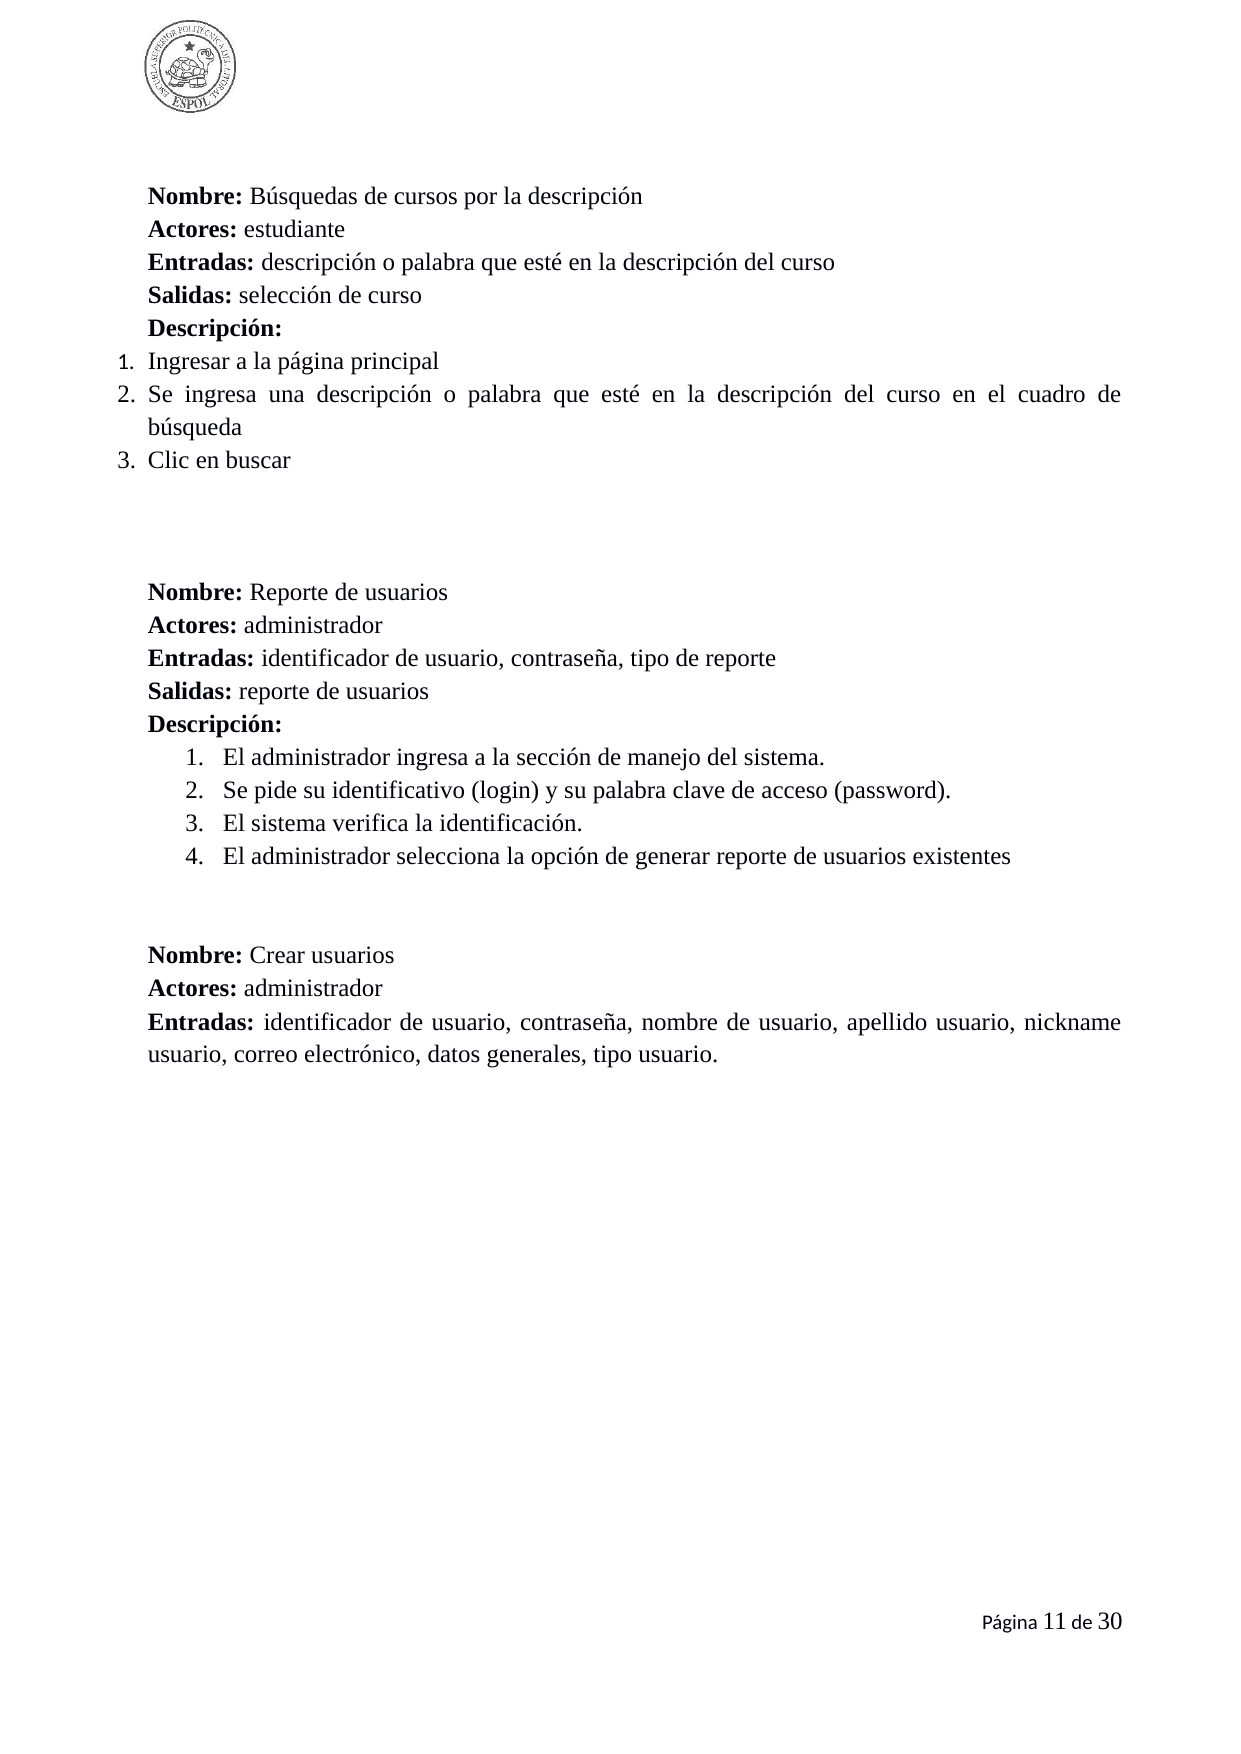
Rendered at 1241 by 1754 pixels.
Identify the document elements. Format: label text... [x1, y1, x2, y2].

text Entradas: identificador de usuario, contraseña, tipo de reporte [148, 643, 1122, 672]
list Ingresar a la página principal [117, 346, 1122, 375]
text Entradas: identificador de usuario, contraseña, nombre de usuario, apellido usuario, nickname usuario, correo electrónico, datos generales, tipo usuario. [148, 1007, 1122, 1068]
text Actores: administrador [148, 973, 1122, 1002]
text Descripción: [148, 709, 1122, 738]
list Clic en buscar [117, 445, 1122, 474]
text Nombre: Reporte de usuarios [148, 577, 1122, 606]
text Actores: administrador [148, 610, 1122, 639]
list El sistema verifica la identificación. [185, 808, 1122, 837]
text Descripción: [148, 313, 1122, 342]
text Nombre: Crear usuarios [148, 941, 1122, 969]
text Nombre: Búsquedas de cursos por la descripción [148, 181, 1122, 209]
text Entradas: descripción o palabra que esté en la descripción del curso [148, 247, 1122, 276]
text Actores: estudiante [148, 214, 1122, 242]
list El administrador selecciona la opción de generar reporte de usuarios existentes [185, 841, 1122, 870]
list Se ingresa una descripción o palabra que esté en la descripción del curso en el cuadro de búsqueda [117, 379, 1122, 441]
list El administrador ingresa a la sección de manejo del sistema. [185, 742, 1122, 771]
list Se pide su identificativo (login) y su palabra clave de acceso (password). [185, 775, 1122, 804]
picture [142, 19, 238, 114]
text Salidas: selección de curso [148, 280, 1122, 308]
text Salidas: reporte de usuarios [148, 676, 1122, 705]
